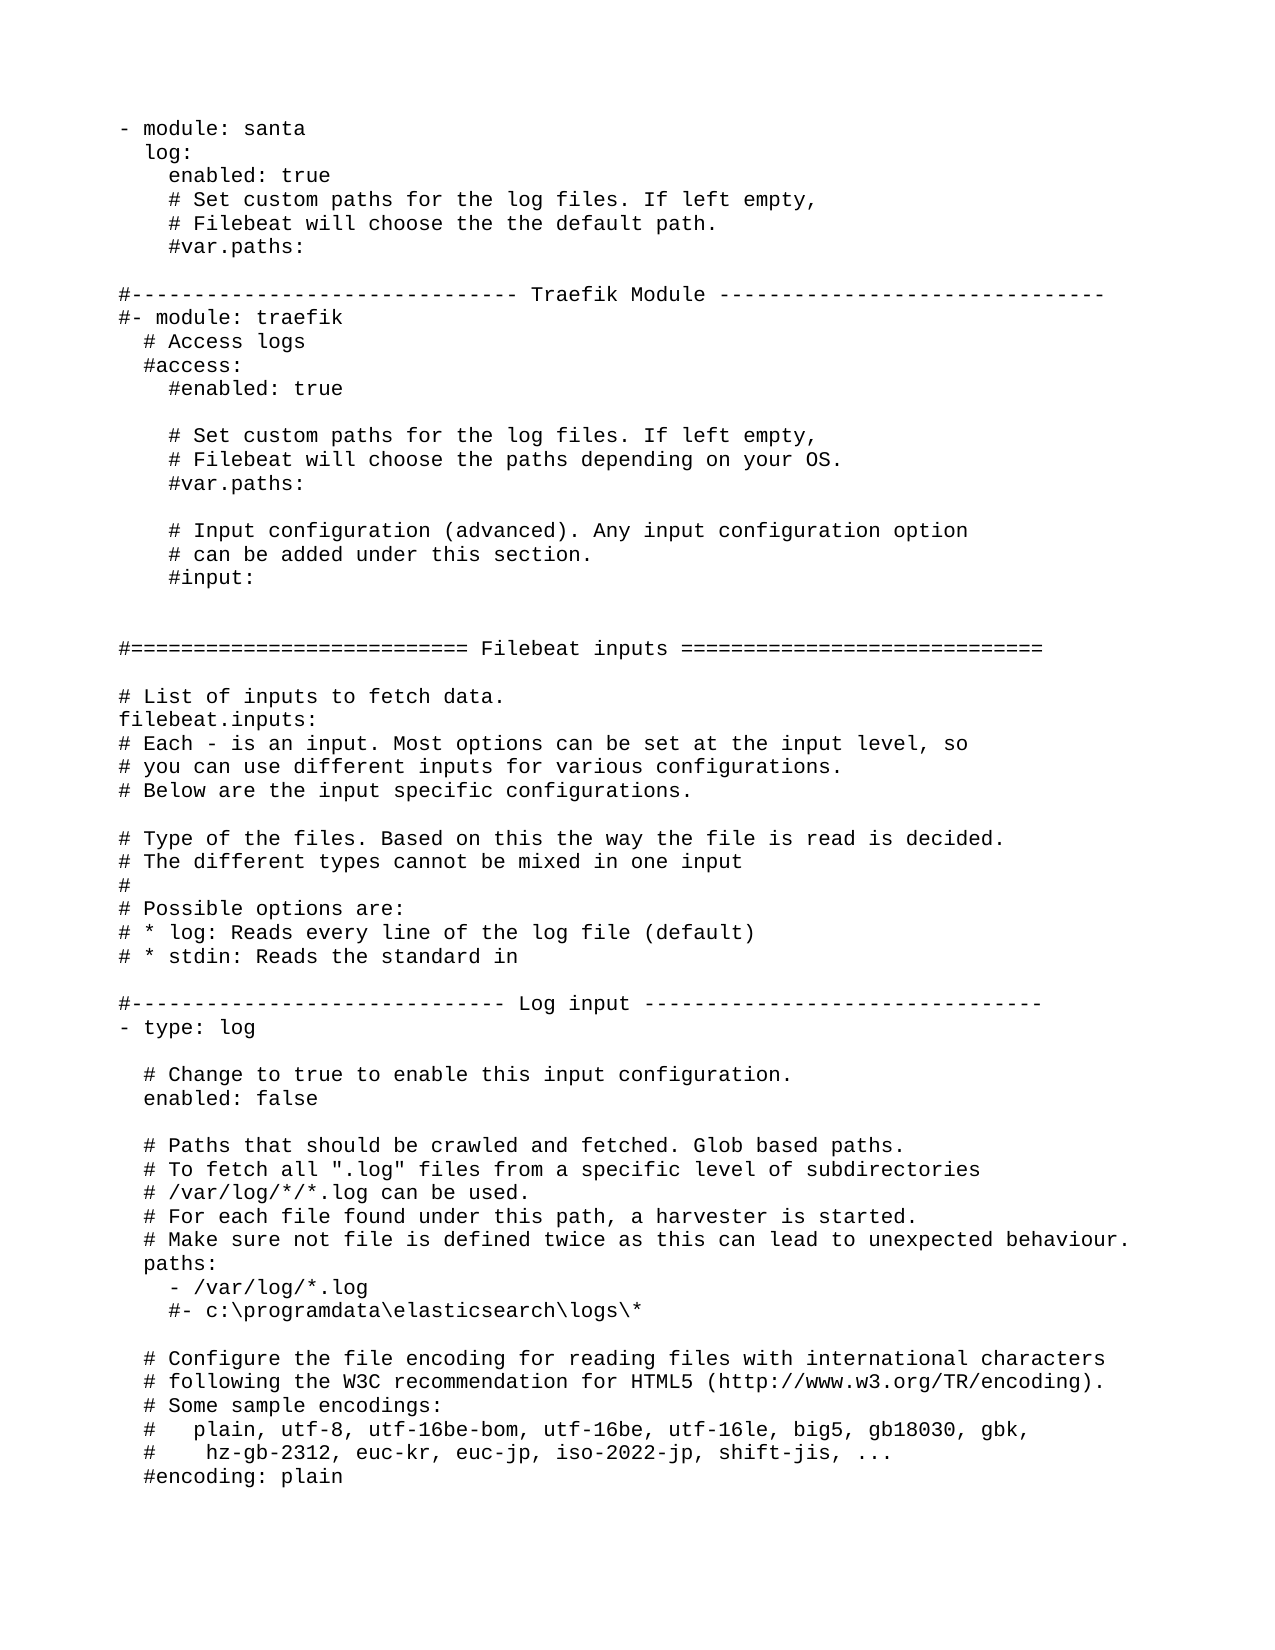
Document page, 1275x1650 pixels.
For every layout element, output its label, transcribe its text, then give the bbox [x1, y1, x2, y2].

text # Access logs [118, 331, 1157, 354]
text # Each - is an input. Most options can be set at the input level, so [118, 733, 1157, 757]
text paths: [118, 1253, 1157, 1277]
text #=========================== Filebeat inputs ============================= [118, 638, 1157, 662]
text filebeat.inputs: [118, 709, 1157, 733]
text # following the W3C recommendation for HTML5 (http://www.w3.org/TR/encoding). [118, 1371, 1157, 1395]
text # The different types cannot be mixed in one input [118, 851, 1157, 875]
text #encoding: plain [118, 1466, 1157, 1489]
text - module: santa [118, 118, 1157, 142]
text # Change to true to enable this input configuration. [118, 1064, 1157, 1088]
text # * stdin: Reads the standard in [118, 946, 1157, 969]
text # For each file found under this path, a harvester is started. [118, 1206, 1157, 1229]
text # Filebeat will choose the the default path. [118, 213, 1157, 236]
text # can be added under this section. [118, 544, 1157, 567]
text #var.paths: [118, 236, 1157, 260]
text # Set custom paths for the log files. If left empty, [118, 426, 1157, 449]
text # Possible options are: [118, 898, 1157, 922]
text enabled: false [118, 1088, 1157, 1111]
text log: [118, 142, 1157, 165]
text #input: [118, 567, 1157, 591]
text # Input configuration (advanced). Any input configuration option [118, 520, 1157, 544]
text # plain, utf-8, utf-16be-bom, utf-16be, utf-16le, big5, gb18030, gbk, [118, 1419, 1157, 1442]
text # Some sample encodings: [118, 1395, 1157, 1419]
text - type: log [118, 1017, 1157, 1040]
text enabled: true [118, 165, 1157, 189]
text # Configure the file encoding for reading files with international characters [118, 1348, 1157, 1371]
text # To fetch all ".log" files from a specific level of subdirectories [118, 1158, 1157, 1182]
text # Below are the input specific configurations. [118, 780, 1157, 804]
text #------------------------------ Log input -------------------------------- [118, 993, 1157, 1017]
text # Set custom paths for the log files. If left empty, [118, 189, 1157, 213]
text #access: [118, 354, 1157, 378]
text # Paths that should be crawled and fetched. Glob based paths. [118, 1135, 1157, 1158]
text #------------------------------- Traefik Module ------------------------------- [118, 284, 1157, 307]
text # * log: Reads every line of the log file (default) [118, 922, 1157, 946]
text # Filebeat will choose the paths depending on your OS. [118, 449, 1157, 473]
text #- c:\programdata\elasticsearch\logs\* [118, 1300, 1157, 1324]
text - /var/log/*.log [118, 1277, 1157, 1300]
text #var.paths: [118, 473, 1157, 496]
text # hz-gb-2312, euc-kr, euc-jp, iso-2022-jp, shift-jis, ... [118, 1442, 1157, 1466]
text # [118, 875, 1157, 898]
text # /var/log/*/*.log can be used. [118, 1182, 1157, 1206]
text # List of inputs to fetch data. [118, 686, 1157, 709]
text #enabled: true [118, 378, 1157, 402]
text # Type of the files. Based on this the way the file is read is decided. [118, 827, 1157, 851]
text # Make sure not file is defined twice as this can lead to unexpected behaviour. [118, 1229, 1157, 1253]
text #- module: traefik [118, 307, 1157, 331]
text # you can use different inputs for various configurations. [118, 757, 1157, 780]
